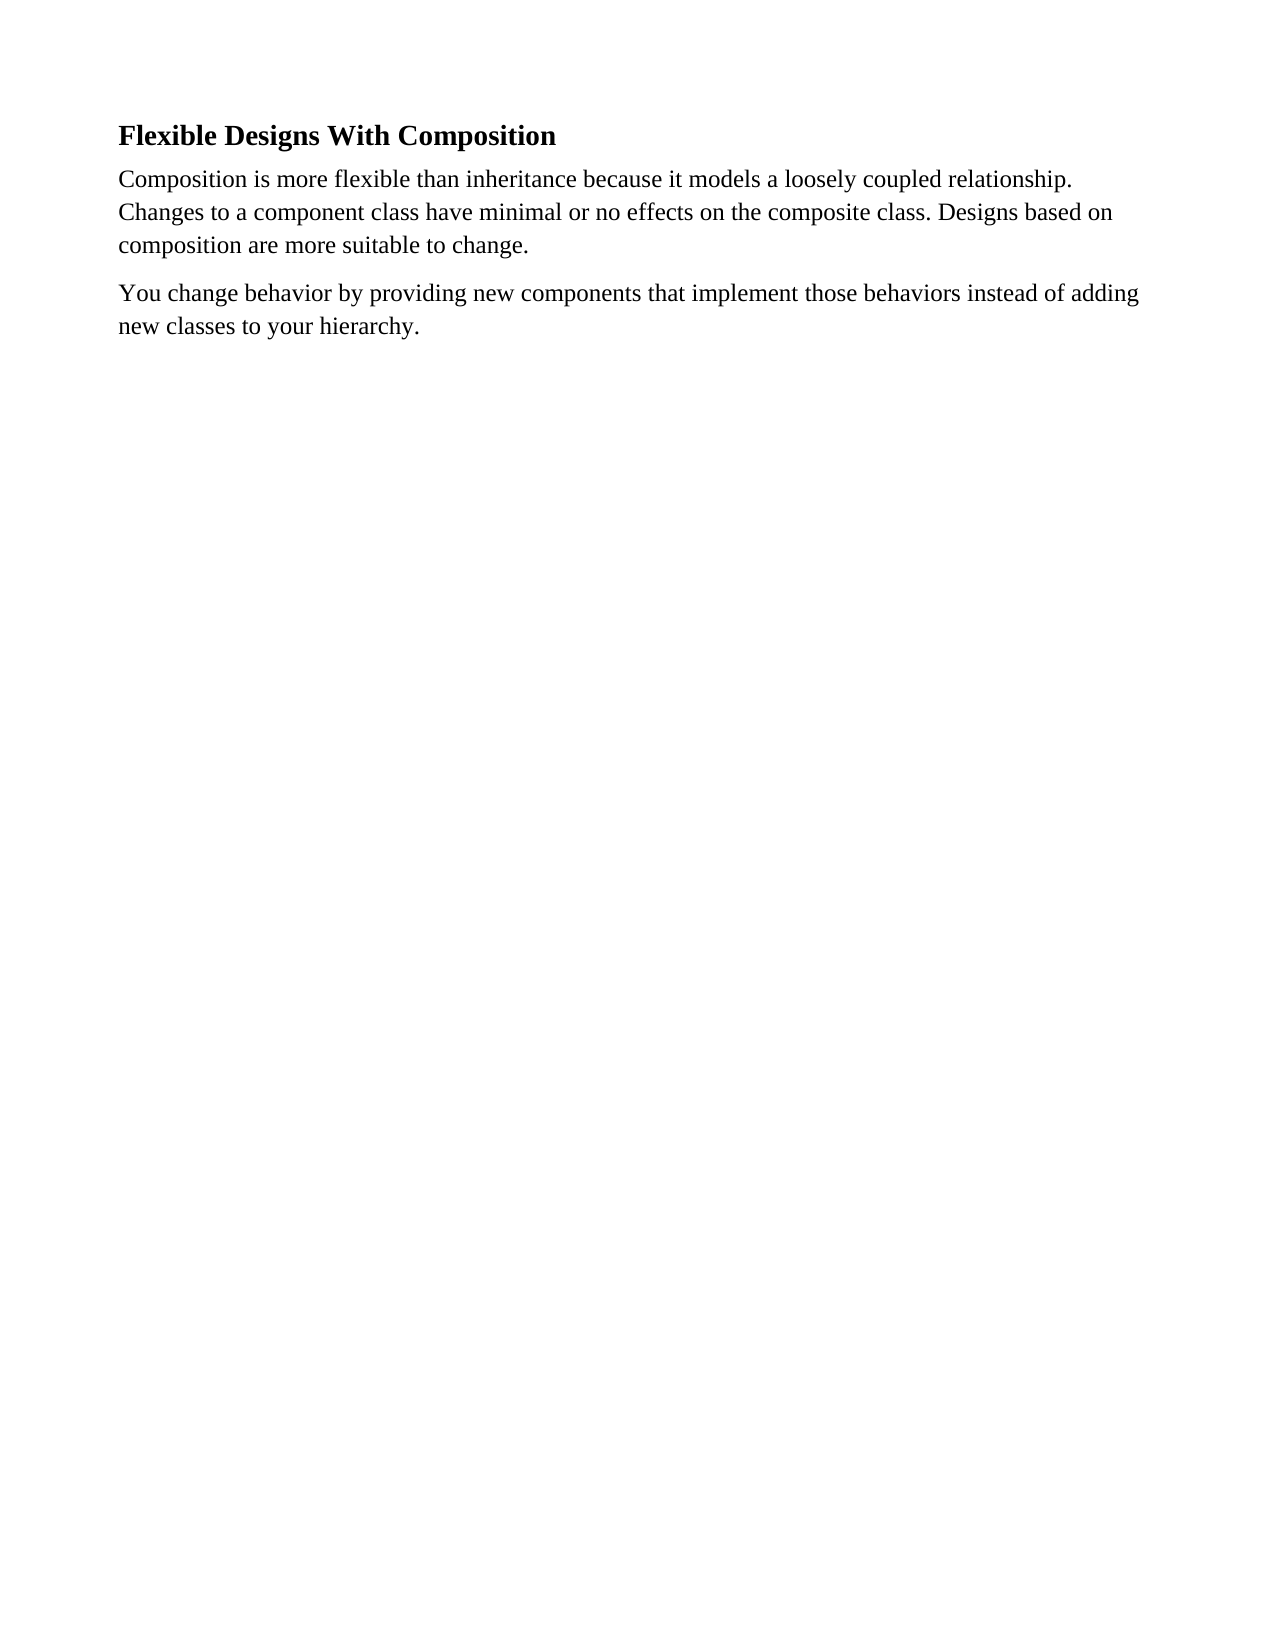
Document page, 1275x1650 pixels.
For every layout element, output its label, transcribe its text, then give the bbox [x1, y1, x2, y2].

text Composition is more flexible than inheritance because it models a loosely coupled relationship. Changes to a component class have minimal or no effects on the composite class. Designs based on composition are more suitable to change. [118, 164, 1157, 259]
subtitle Flexible Designs With Composition [118, 118, 1157, 152]
text You change behavior by providing new components that implement those behaviors instead of adding new classes to your hierarchy. [118, 278, 1157, 339]
